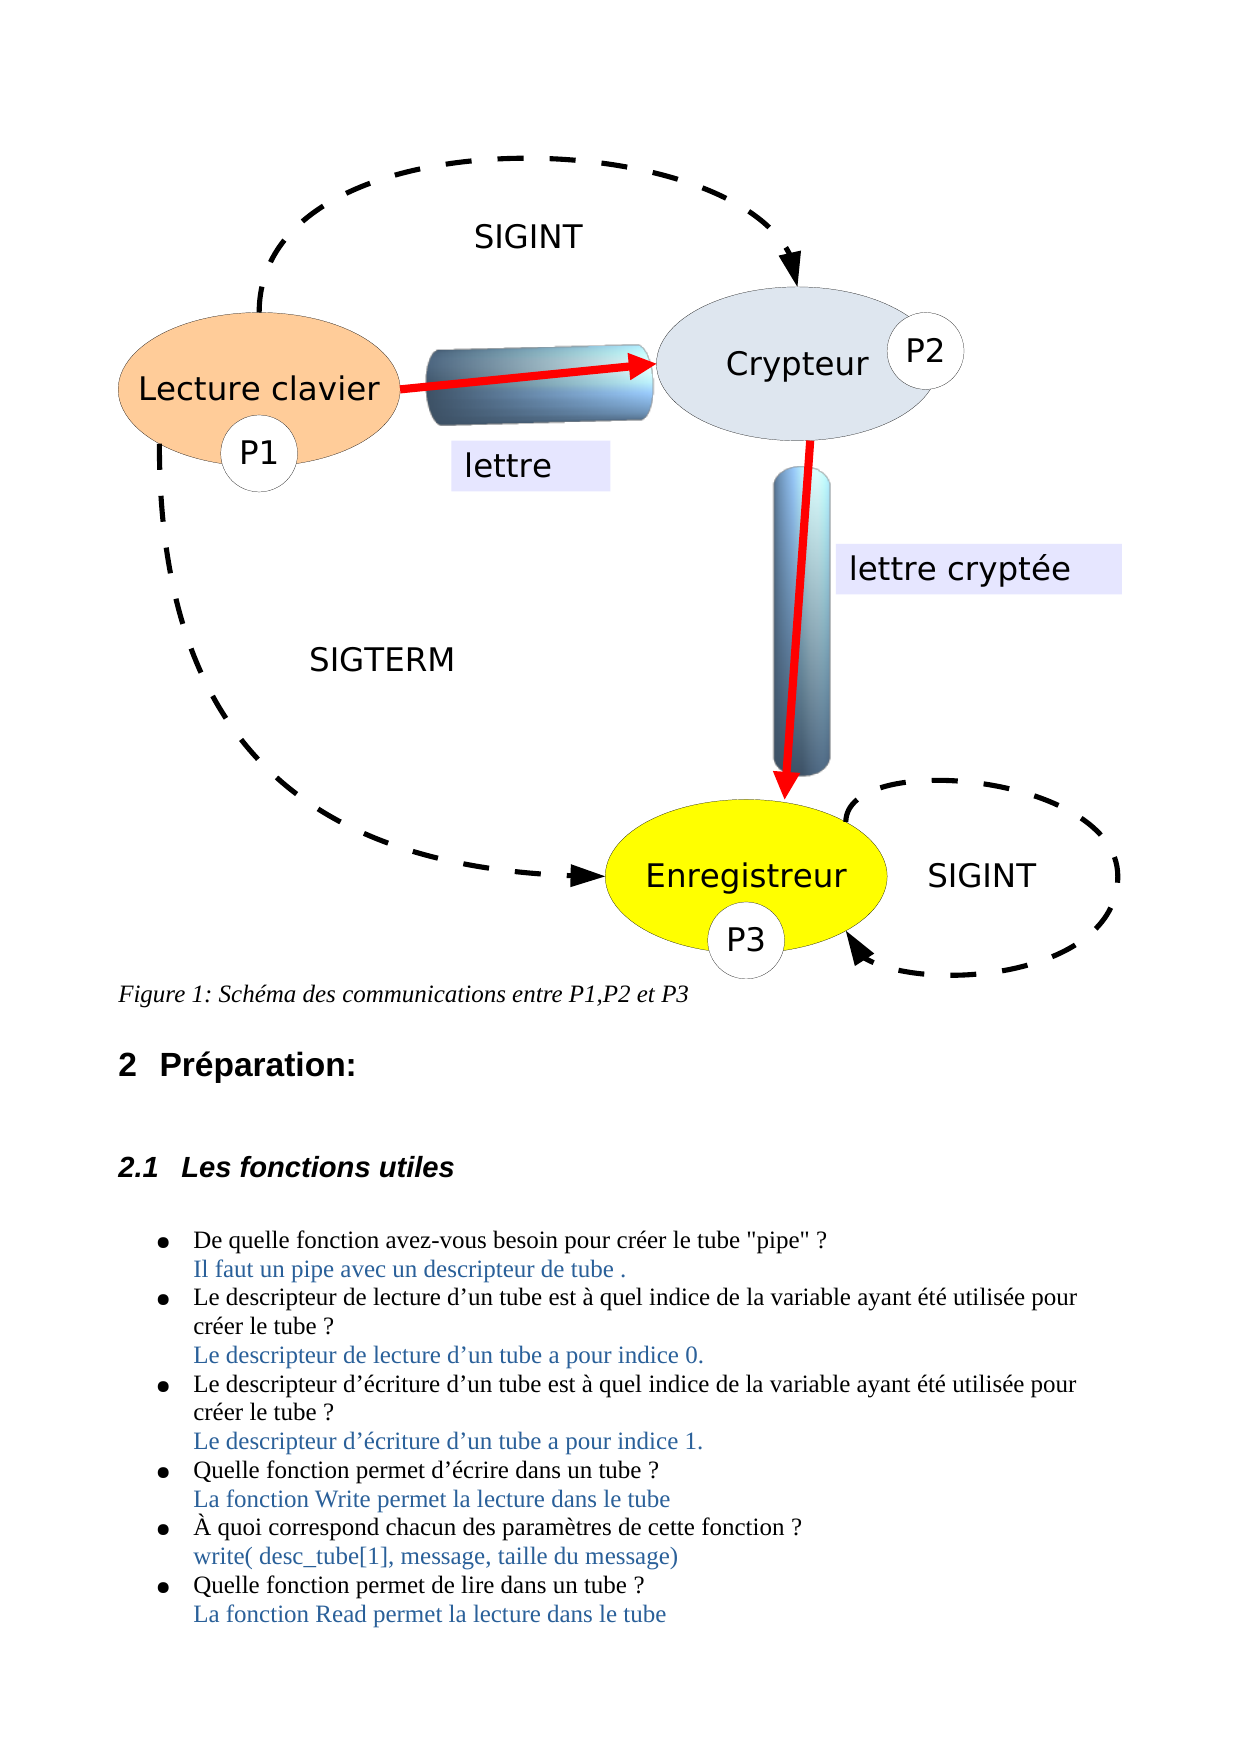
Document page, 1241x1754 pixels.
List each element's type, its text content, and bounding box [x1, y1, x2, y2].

list La fonction Read permet la lecture dans le tube [156, 1599, 1122, 1627]
subtitle Préparation: [118, 1045, 1122, 1084]
list Il faut un pipe avec un descripteur de tube . [156, 1254, 1122, 1282]
list write( desc_tube[1], message, taille du message) [156, 1541, 1122, 1570]
list Le descripteur de lecture d’un tube est à quel indice de la variable ayant été utilisée pour créer le tube ? [156, 1282, 1122, 1340]
list Le descripteur de lecture d’un tube a pour indice 0. [156, 1340, 1122, 1369]
list De quelle fonction avez-vous besoin pour créer le tube "pipe" ? [156, 1225, 1122, 1254]
subtitle Les fonctions utiles [118, 1150, 1122, 1184]
list Le descripteur d’écriture d’un tube a pour indice 1. [156, 1426, 1122, 1455]
text Figure 1: Schéma des communications entre P1,P2 et P3 [118, 156, 1122, 1008]
list Le descripteur d’écriture d’un tube est à quel indice de la variable ayant été utilisée pour créer le tube ? [156, 1369, 1122, 1426]
list À quoi correspond chacun des paramètres de cette fonction ? [156, 1512, 1122, 1541]
list La fonction Write permet la lecture dans le tube [156, 1484, 1122, 1512]
list Quelle fonction permet de lire dans un tube ? [156, 1570, 1122, 1599]
list Quelle fonction permet d’écrire dans un tube ? [156, 1455, 1122, 1484]
